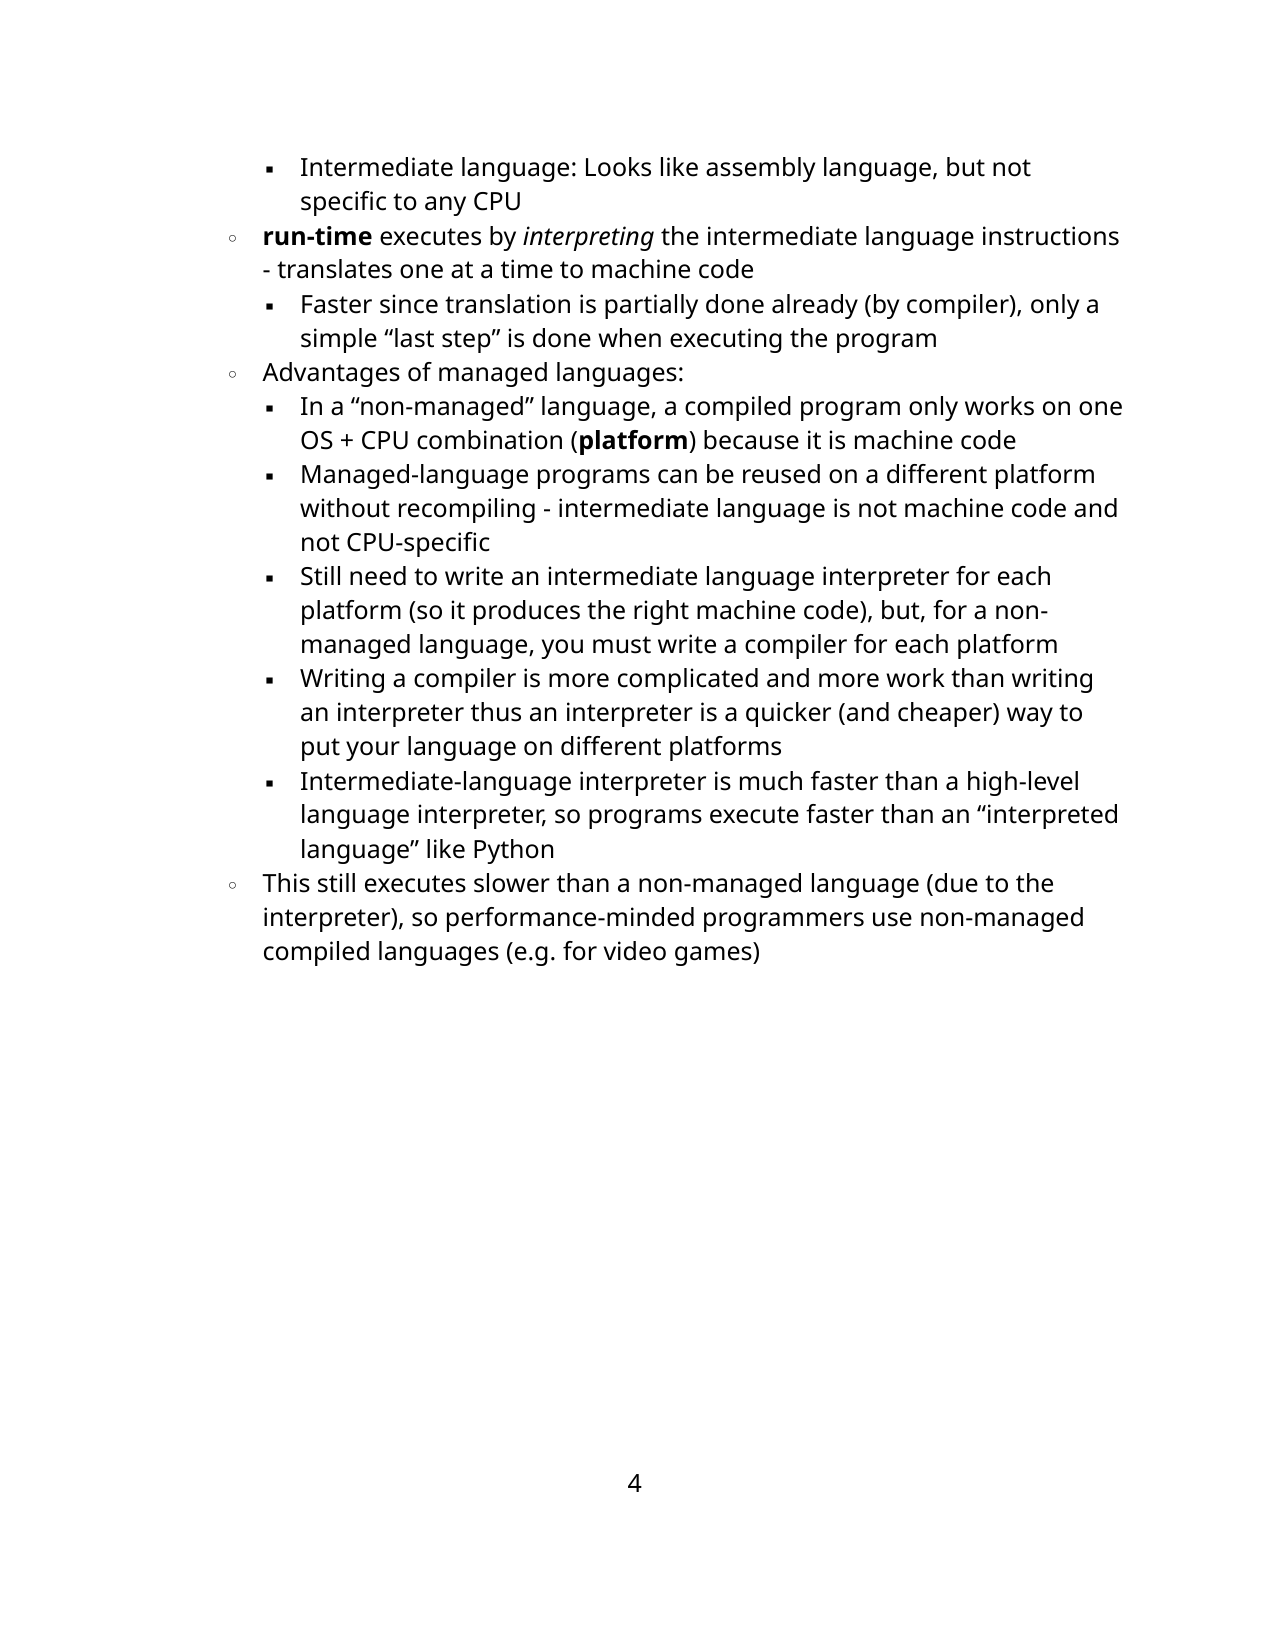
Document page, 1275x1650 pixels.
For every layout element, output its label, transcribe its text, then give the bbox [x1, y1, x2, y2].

list Intermediate-language interpreter is much faster than a high-level language interpreter, so programs execute faster than an “interpreted language” like Python [262, 763, 1125, 865]
list Managed-language programs can be reused on a different platform without recompiling - intermediate language is not machine code and not CPU-specific [262, 457, 1125, 559]
list Advantages of managed languages: [225, 354, 1125, 388]
list Faster since translation is partially done already (by compiler), only a simple “last step” is done when executing the program [262, 286, 1125, 354]
list Still need to write an intermediate language interpreter for each platform (so it produces the right machine code), but, for a non-managed language, you must write a compiler for each platform [262, 559, 1125, 661]
list This still executes slower than a non-managed language (due to the interpreter), so performance-minded programmers use non-managed compiled languages (e.g. for video games) [225, 865, 1125, 967]
list Intermediate language: Looks like assembly language, but not specific to any CPU [262, 150, 1125, 218]
list Writing a compiler is more complicated and more work than writing an interpreter thus an interpreter is a quicker (and cheaper) way to put your language on different platforms [262, 661, 1125, 763]
list run-time executes by interpreting the intermediate language instructions - translates one at a time to machine code [225, 218, 1125, 286]
list In a “non-managed” language, a compiled program only works on one OS + CPU combination (platform) because it is machine code [262, 388, 1125, 457]
